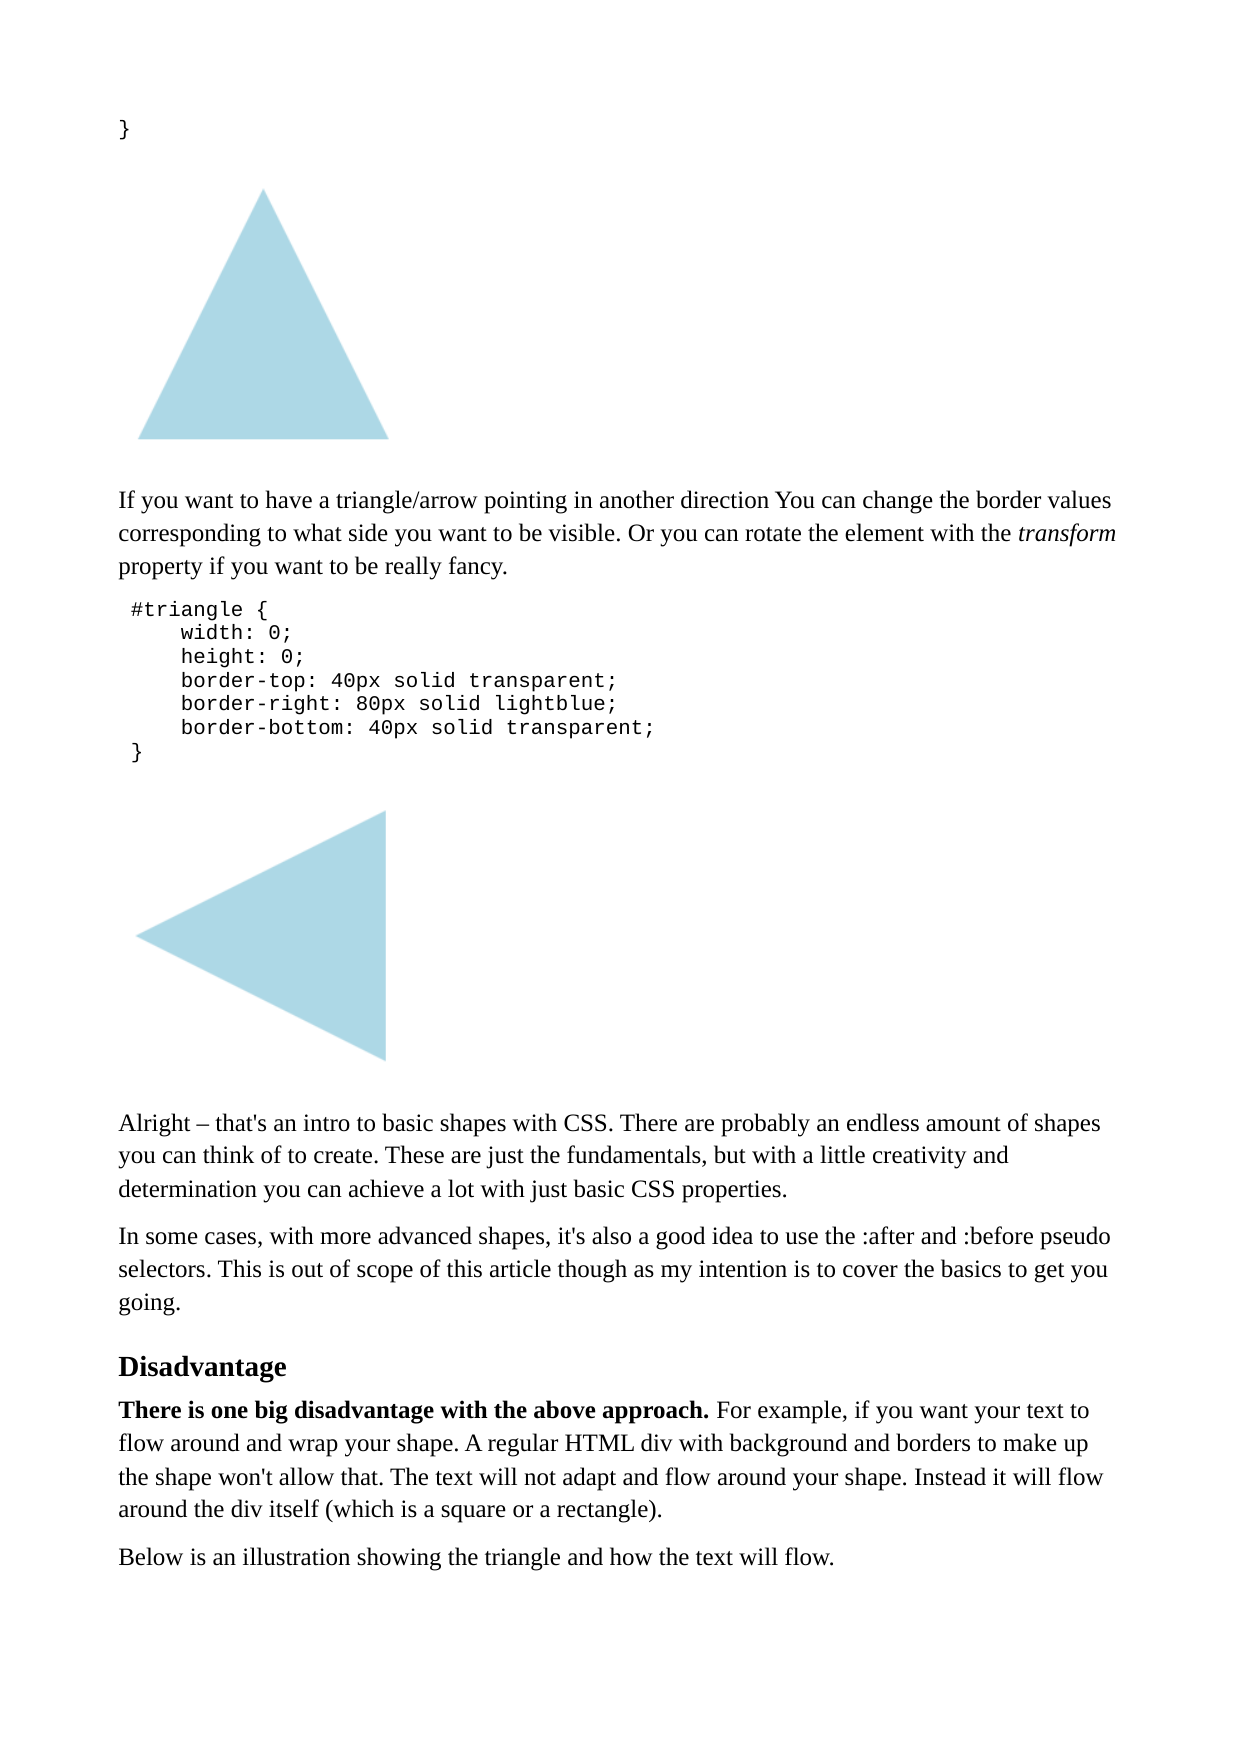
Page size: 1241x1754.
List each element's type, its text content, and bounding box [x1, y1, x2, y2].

text There is one big disadvantage with the above approach. For example, if you want your text to flow around and wrap your shape. A regular HTML div with background and borders to make up the shape won't allow that. The text will not adapt and flow around your shape. Instead it will flow around the div itself (which is a square or a rectangle). [118, 1396, 1122, 1523]
text In some cases, with more advanced shapes, it's also a good idea to use the :after and :before pseudo selectors. This is out of scope of this article though as my intention is to cover the basics to get you going. [118, 1221, 1122, 1316]
text height: 0; [118, 646, 1122, 670]
text If you want to have a triangle/arrow pointing in another direction You can change the border values corresponding to what side you want to be visible. Or you can rotate the element with the transform property if you want to be really fancy. [118, 485, 1122, 580]
text #triangle { [118, 599, 1122, 622]
picture [118, 793, 421, 1089]
text } [118, 741, 1122, 764]
text border-right: 80px solid lightblue; [118, 693, 1122, 717]
text Below is an illustration showing the triangle and how the text will flow. [118, 1542, 1122, 1571]
picture [118, 171, 414, 467]
text } [118, 118, 1122, 142]
text border-top: 40px solid transparent; [118, 670, 1122, 693]
text border-bottom: 40px solid transparent; [118, 717, 1122, 741]
text Alright – that's an intro to basic shapes with CSS. There are probably an endless amount of shapes you can think of to create. These are just the fundamentals, but with a little creativity and determination you can achieve a lot with just basic CSS properties. [118, 1108, 1122, 1202]
text width: 0; [118, 622, 1122, 646]
subtitle Disadvantage [118, 1349, 1122, 1383]
